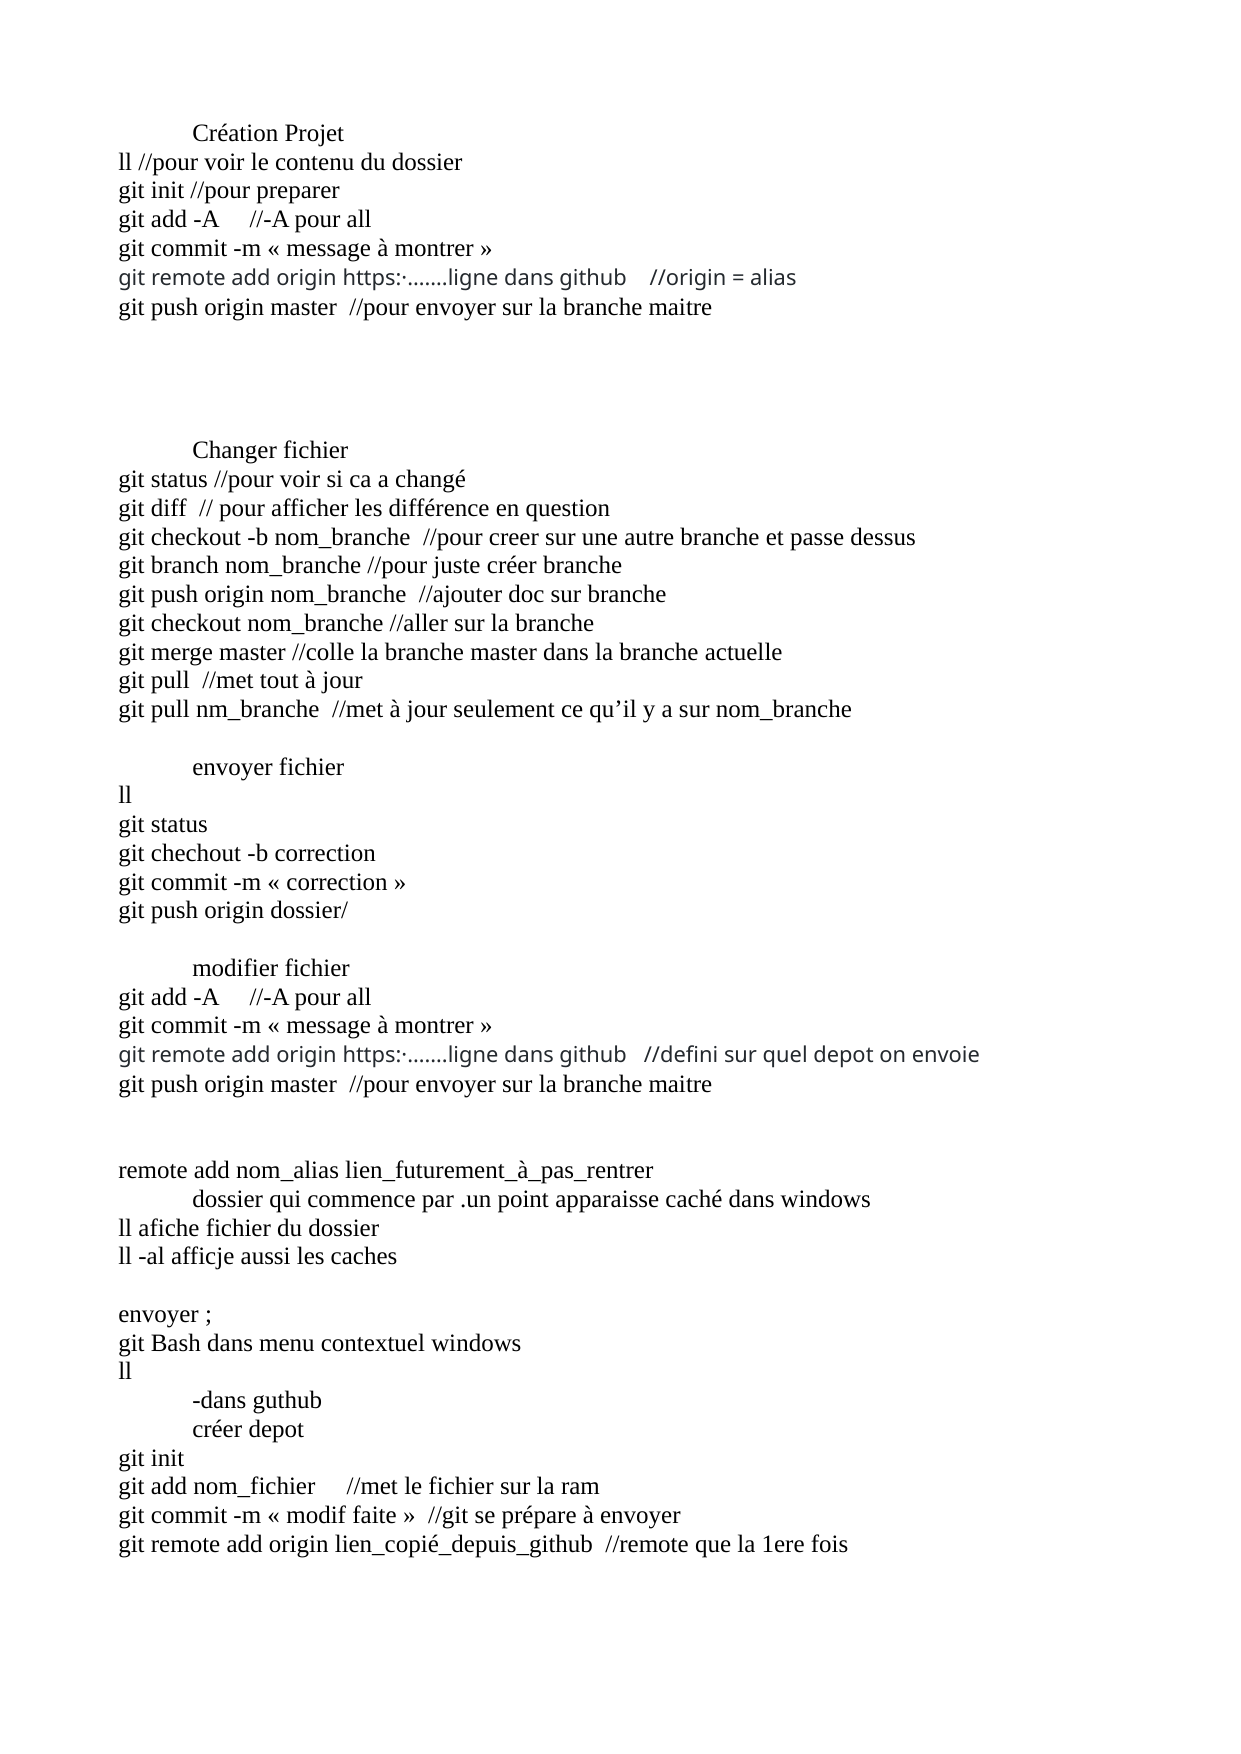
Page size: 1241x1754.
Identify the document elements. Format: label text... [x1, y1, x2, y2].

text git pull //met tout à jour [118, 665, 1122, 694]
text git init [118, 1443, 1122, 1471]
text git remote add origin https:·…….ligne dans github //defini sur quel depot on envoie [118, 1039, 1122, 1069]
text git checkout -b nom_branche //pour creer sur une autre branche et passe dessus [118, 522, 1122, 550]
text envoyer ; [118, 1299, 1122, 1328]
text git diff // pour afficher les différence en question [118, 493, 1122, 522]
text dossier qui commence par .un point apparaisse caché dans windows [192, 1184, 1122, 1213]
text git commit -m « message à montrer » [118, 1010, 1122, 1039]
text git merge master //colle la branche master dans la branche actuelle [118, 637, 1122, 665]
text -dans guthub [118, 1385, 1122, 1414]
text git init //pour preparer [118, 176, 1122, 204]
text remote add nom_alias lien_futurement_à_pas_rentrer [118, 1155, 1122, 1184]
text Changer fichier [118, 435, 1122, 464]
text git add -A //-A pour all [118, 982, 1122, 1010]
text git branch nom_branche //pour juste créer branche [118, 550, 1122, 579]
text git remote add origin https:·…….ligne dans github //origin = alias [118, 262, 1122, 292]
text ll //pour voir le contenu du dossier [118, 147, 1122, 176]
text git Bash dans menu contextuel windows [118, 1328, 1122, 1356]
text ll [118, 1356, 1122, 1385]
text modifier fichier [118, 953, 1122, 982]
text git remote add origin lien_copié_depuis_github //remote que la 1ere fois [118, 1529, 1122, 1558]
text git add -A //-A pour all [118, 204, 1122, 233]
text git commit -m « message à montrer » [118, 233, 1122, 262]
text git commit -m « modif faite » //git se prépare à envoyer [118, 1500, 1122, 1529]
text git push origin nom_branche //ajouter doc sur branche [118, 579, 1122, 608]
text git commit -m « correction » [118, 867, 1122, 895]
text git add nom_fichier //met le fichier sur la ram [118, 1471, 1122, 1500]
text git checkout nom_branche //aller sur la branche [118, 608, 1122, 637]
text git push origin dossier/ [118, 895, 1122, 924]
text ll afiche fichier du dossier [118, 1213, 1122, 1241]
text Création Projet [118, 118, 1122, 147]
text git push origin master //pour envoyer sur la branche maitre [118, 292, 1122, 320]
text git status [118, 809, 1122, 838]
text git push origin master //pour envoyer sur la branche maitre [118, 1069, 1122, 1098]
text envoyer fichier [118, 752, 1122, 780]
text git status //pour voir si ca a changé [118, 464, 1122, 493]
text ll [118, 780, 1122, 809]
text git pull nm_branche //met à jour seulement ce qu’il y a sur nom_branche [118, 694, 1122, 723]
text ll -al afficje aussi les caches [118, 1241, 1122, 1270]
text créer depot [118, 1414, 1122, 1443]
text git chechout -b correction [118, 838, 1122, 867]
